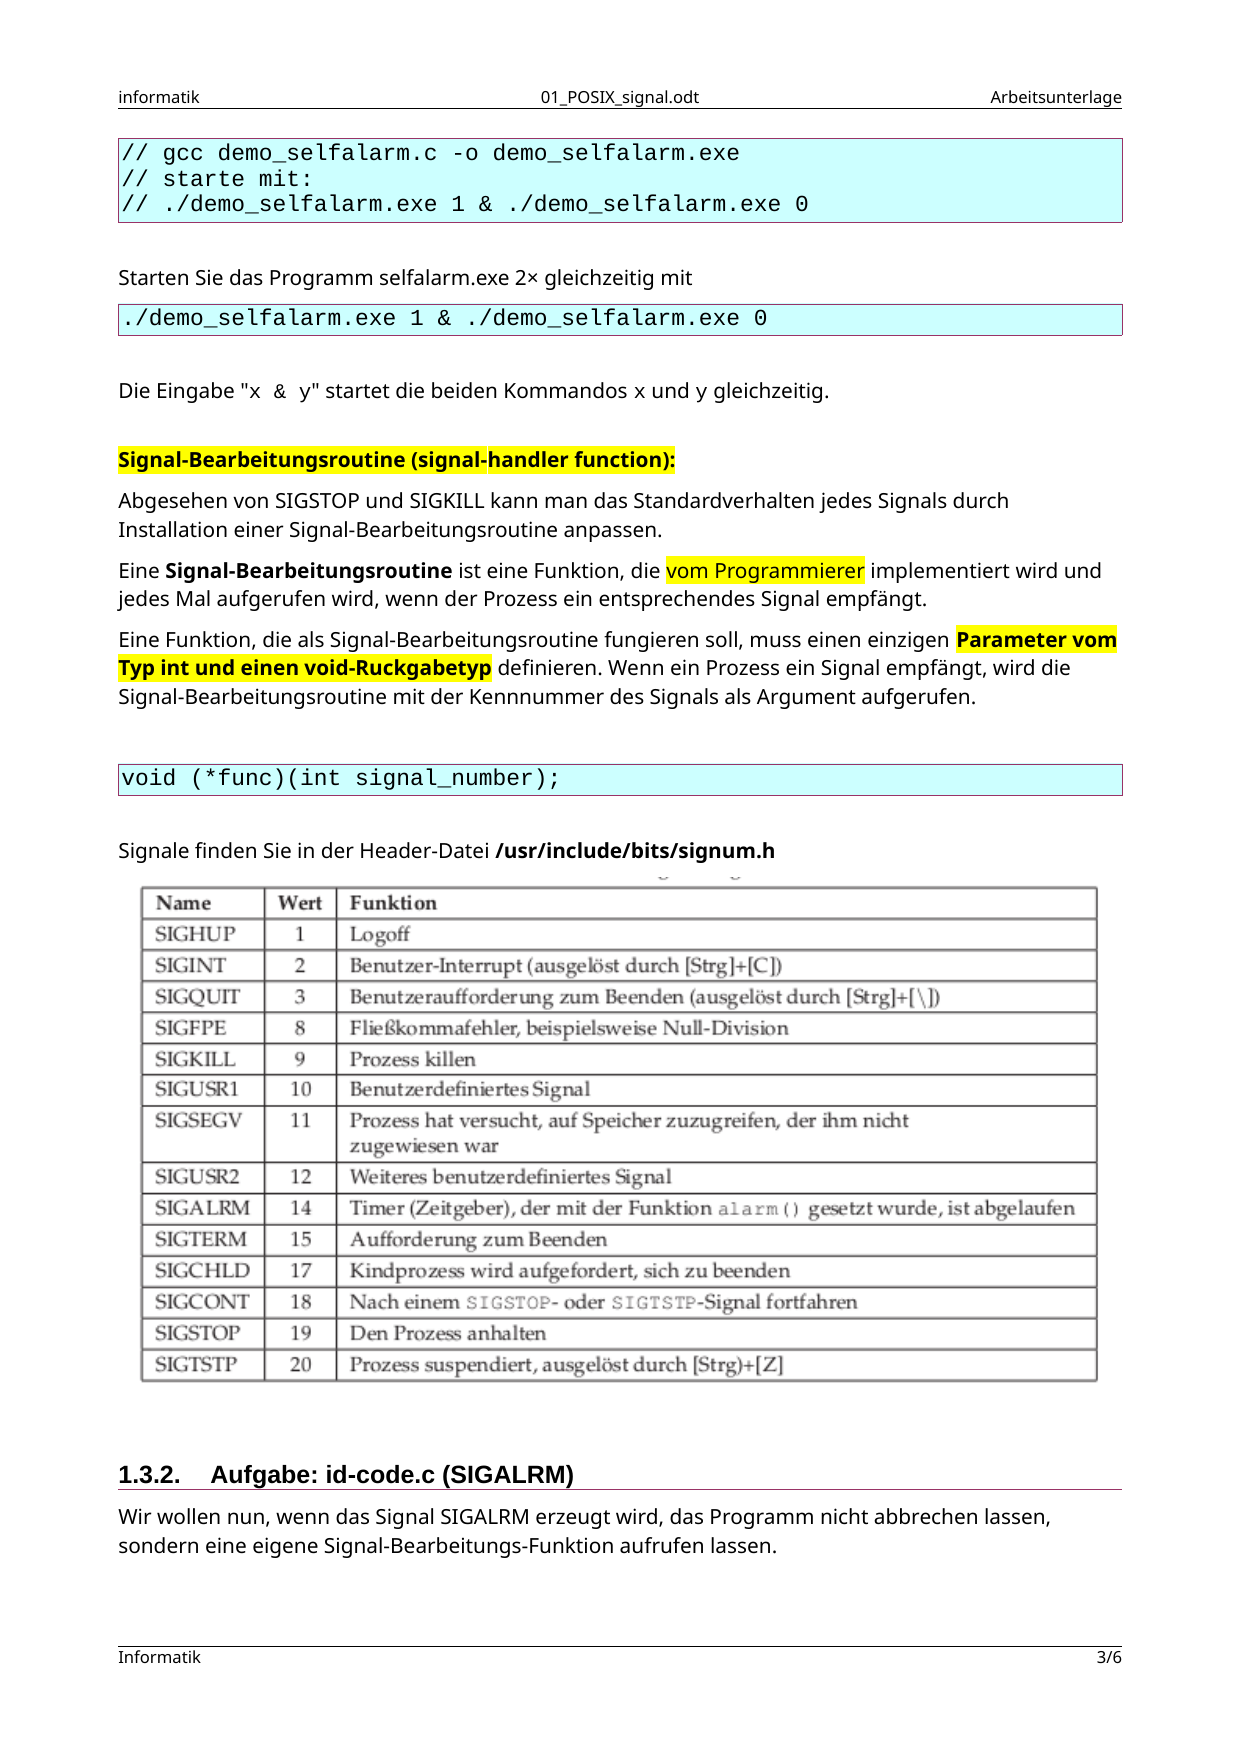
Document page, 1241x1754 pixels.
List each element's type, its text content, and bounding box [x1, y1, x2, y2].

text Die Eingabe "x & y" startet die beiden Kommandos x und y gleichzeitig. [118, 376, 1122, 405]
text Starten Sie das Programm selfalarm.exe 2× gleichzeitig mit [118, 263, 1122, 291]
text Signal-Bearbeitungsroutine (signal-handler function): [118, 417, 1122, 474]
text Abgesehen von SIGSTOP und SIGKILL kann man das Standardverhalten jedes Signals durch Installation einer Signal-Bearbeitungsroutine anpassen. [118, 486, 1122, 543]
subtitle Aufgabe: id-code.c (SIGALRM) [118, 1460, 1122, 1489]
text Wir wollen nun, wenn das Signal SIGALRM erzeugt wird, das Programm nicht abbrechen lassen, sondern eine eigene Signal-Bearbeitungs-Funktion aufrufen lassen. [118, 1502, 1122, 1588]
text Signale finden Sie in der Header-Datei /usr/include/bits/signum.h [118, 836, 1122, 865]
text ./demo_selfalarm.exe 1 & ./demo_selfalarm.exe 0 [119, 305, 1122, 335]
picture [131, 877, 1109, 1395]
text Eine Funktion, die als Signal-Bearbeitungsroutine fungieren soll, muss einen einzigen Parameter vom Typ int und einen void-Ruckgabetyp definieren. Wenn ein Prozess ein Signal empfängt, wird die Signal-Bearbeitungsroutine mit der Kennnummer des Signals als Argument aufgerufen. [118, 625, 1122, 710]
text // ./demo_selfalarm.exe 1 & ./demo_selfalarm.exe 0 [119, 190, 1122, 222]
text // gcc demo_selfalarm.c -o demo_selfalarm.exe // starte mit: [119, 139, 1122, 190]
text Eine Signal-Bearbeitungsroutine ist eine Funktion, die vom Programmierer implementiert wird und jedes Mal aufgerufen wird, wenn der Prozess ein entsprechendes Signal empfängt. [118, 556, 1122, 613]
text void (*func)(int signal_number); [119, 765, 1122, 795]
